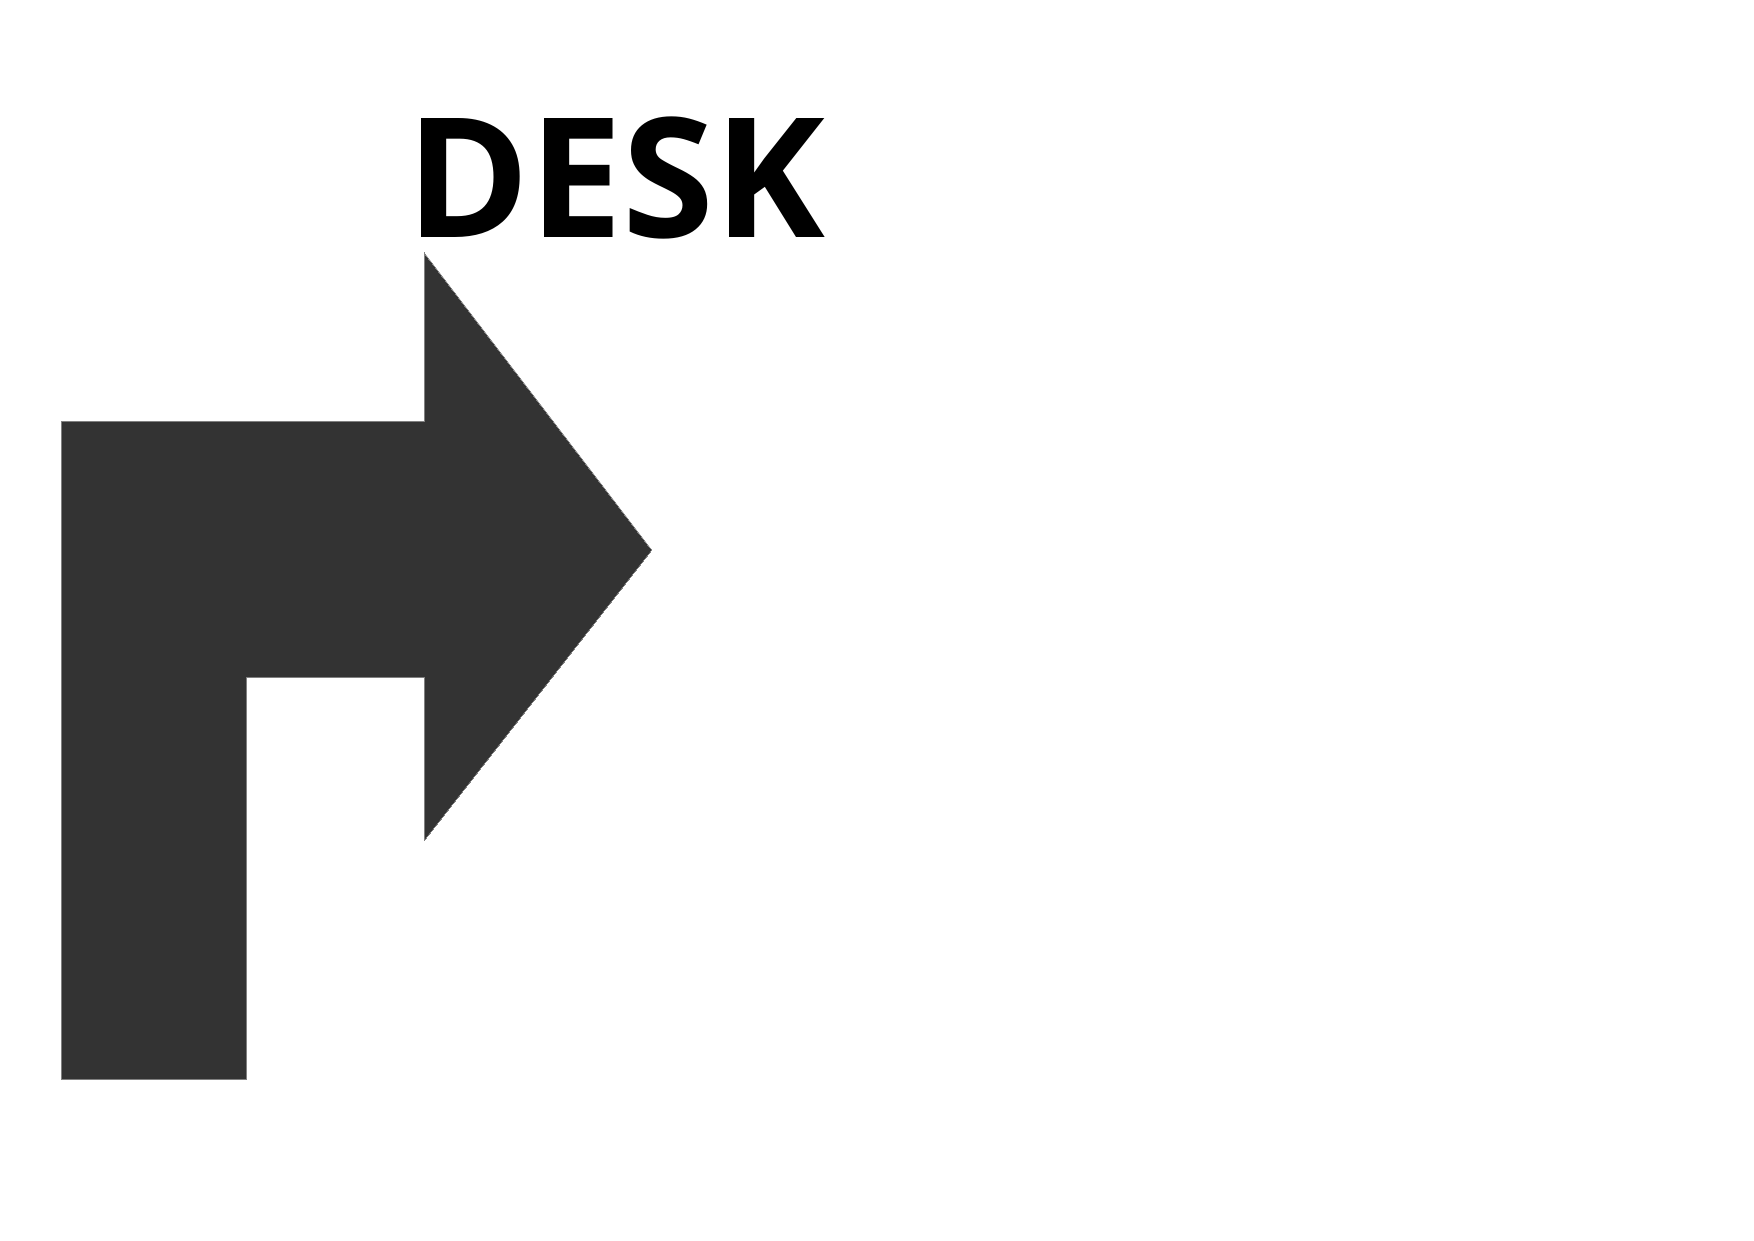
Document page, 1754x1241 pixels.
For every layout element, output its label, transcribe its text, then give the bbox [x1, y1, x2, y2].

text DESK [59, 59, 1695, 286]
